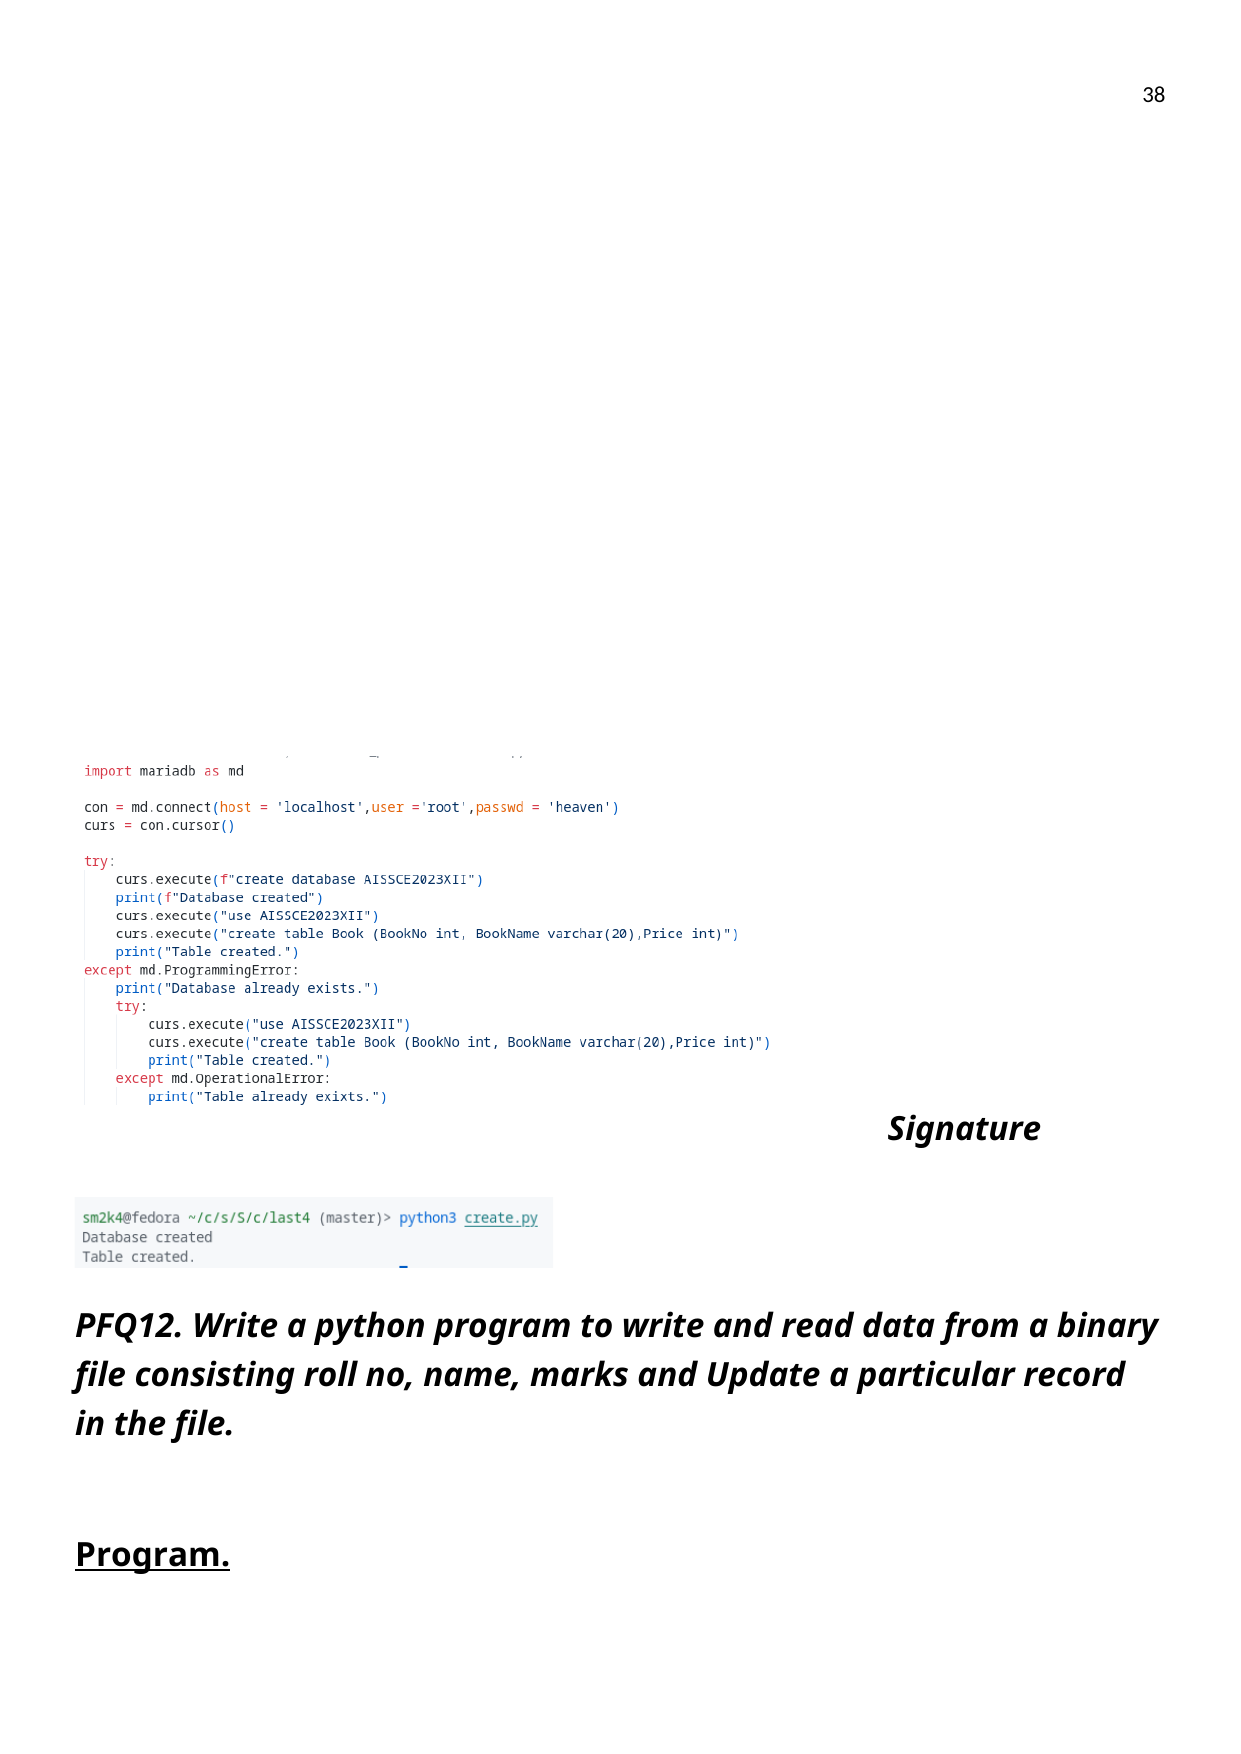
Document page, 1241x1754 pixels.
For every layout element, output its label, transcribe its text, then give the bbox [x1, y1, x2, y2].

text PFQ12. Write a python program to write and read data from a binary file consisting roll no, name, marks and Update a particular record in the file. [75, 1301, 1165, 1445]
text Signature [75, 1007, 1165, 1150]
text Program. [75, 1531, 1165, 1576]
picture [73, 756, 776, 1114]
picture [74, 1197, 554, 1268]
